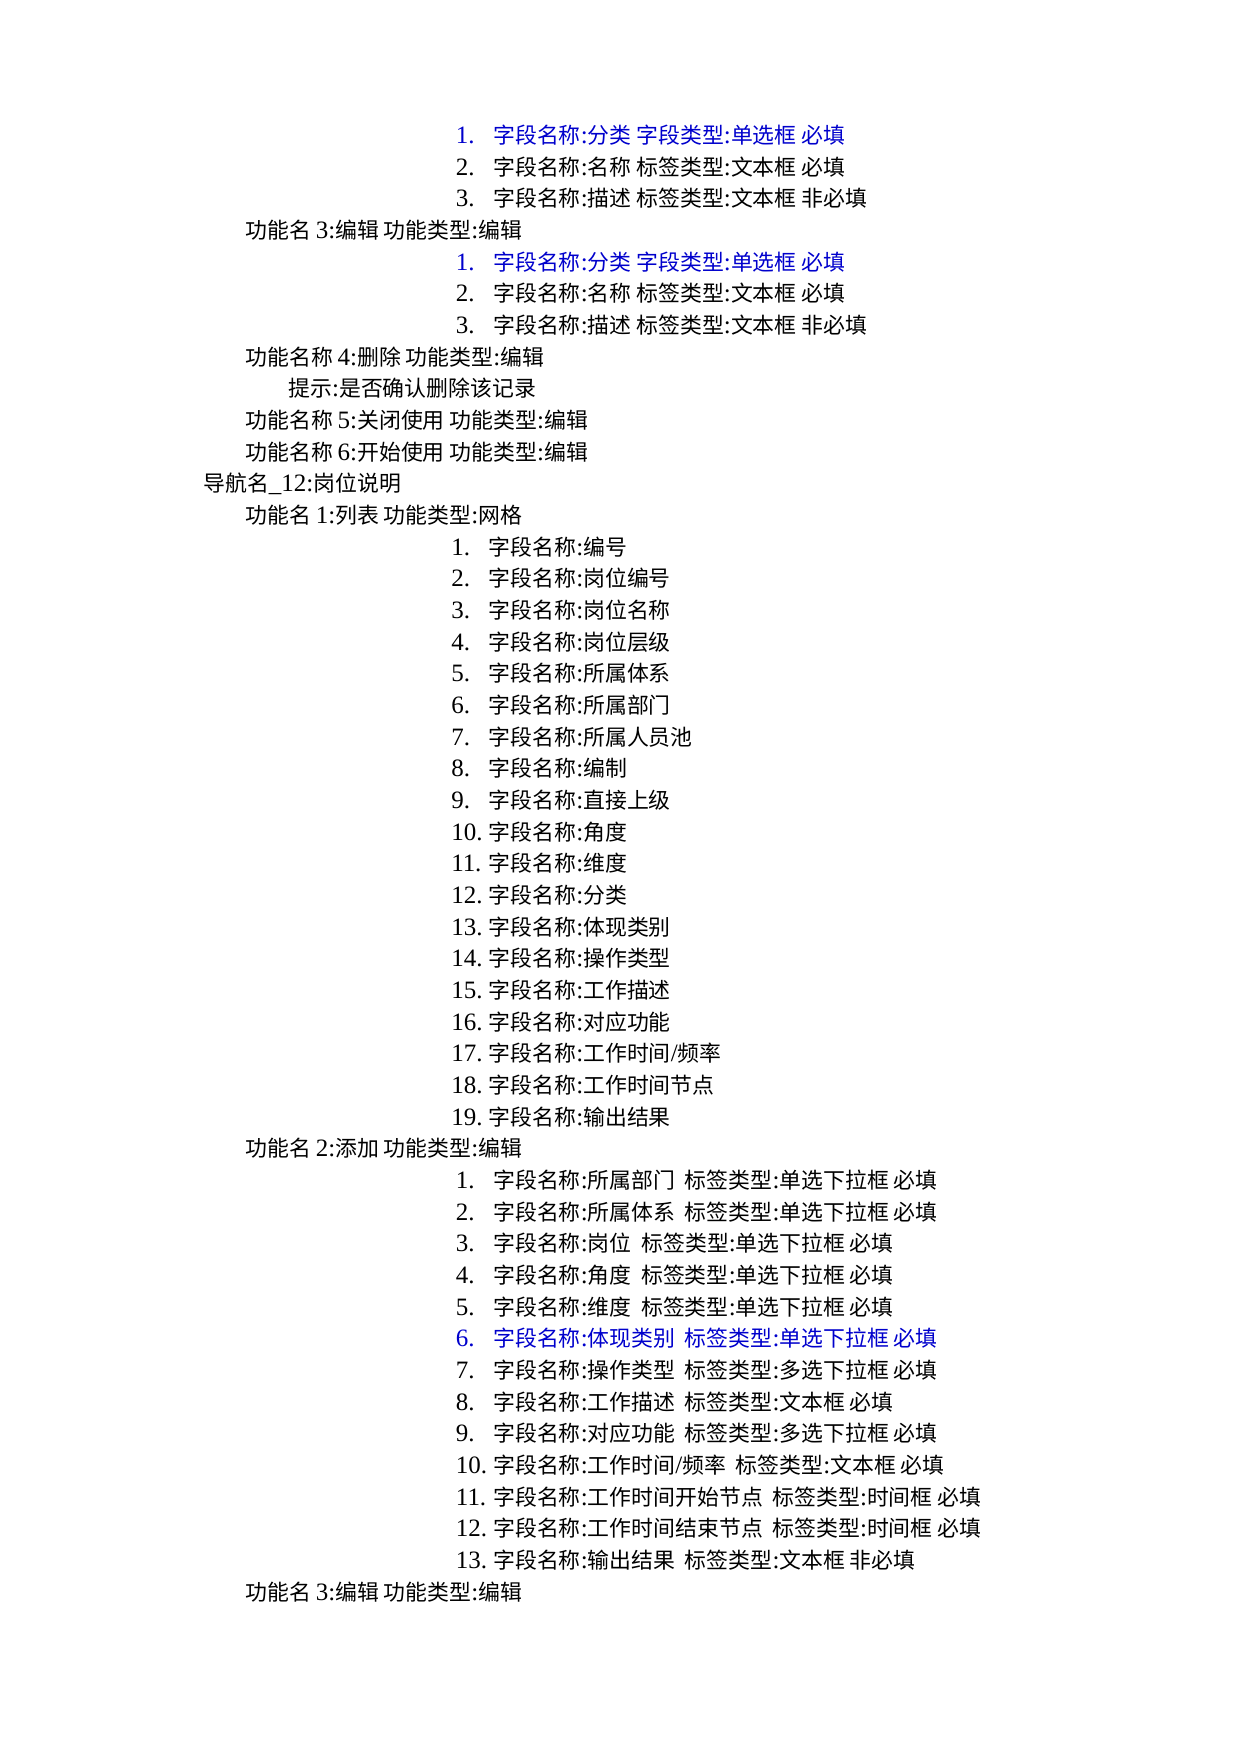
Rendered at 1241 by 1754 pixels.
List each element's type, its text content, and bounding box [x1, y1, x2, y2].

list 字段名称:体现类别 标签类型:单选下拉框 必填 [456, 1321, 1122, 1353]
list 字段名称:工作时间开始节点 标签类型:时间框 必填 [456, 1480, 1122, 1511]
list 字段名称:工作描述 标签类型:文本框 必填 [456, 1385, 1122, 1416]
text 提示:是否确认删除该记录 [118, 371, 1122, 403]
list 字段名称:所属部门 标签类型:单选下拉框 必填 [456, 1163, 1122, 1195]
list 字段名称:描述 标签类型:文本框 非必填 [456, 181, 1122, 213]
text 功能名3:编辑 功能类型:编辑 [118, 213, 1122, 245]
list 字段名称:角度 标签类型:单选下拉框 必填 [456, 1258, 1122, 1290]
list 字段名称:所属部门 [451, 688, 1122, 720]
list 字段名称:岗位层级 [451, 625, 1122, 656]
list 字段名称:描述 标签类型:文本框 非必填 [456, 308, 1122, 340]
list 字段名称:直接上级 [451, 783, 1122, 815]
list 字段名称:工作时间/频率 [451, 1036, 1122, 1068]
list 字段名称:工作描述 [451, 973, 1122, 1005]
list 字段名称:所属体系 [451, 656, 1122, 688]
list 字段名称:分类 [451, 878, 1122, 910]
list 字段名称:分类 字段类型:单选框 必填 [456, 245, 1122, 276]
list 字段名称:所属体系 标签类型:单选下拉框 必填 [456, 1195, 1122, 1226]
list 字段名称:对应功能 [451, 1005, 1122, 1036]
text 功能名1:列表 功能类型:网格 [118, 498, 1122, 530]
list 字段名称:输出结果 [451, 1100, 1122, 1131]
list 字段名称:岗位 标签类型:单选下拉框 必填 [456, 1226, 1122, 1258]
list 字段名称:名称 标签类型:文本框 必填 [456, 276, 1122, 308]
list 字段名称:输出结果 标签类型:文本框 非必填 [456, 1543, 1122, 1575]
list 字段名称:操作类型 标签类型:多选下拉框 必填 [456, 1353, 1122, 1385]
list 字段名称:名称 标签类型:文本框 必填 [456, 150, 1122, 181]
text 功能名称6:开始使用 功能类型:编辑 [118, 435, 1122, 466]
text 导航名_12:岗位说明 [118, 466, 1122, 498]
list 字段名称:编制 [451, 751, 1122, 783]
list 字段名称:维度 [451, 846, 1122, 878]
list 字段名称:角度 [451, 815, 1122, 846]
list 字段名称:对应功能 标签类型:多选下拉框 必填 [456, 1416, 1122, 1448]
text 功能名2:添加 功能类型:编辑 [118, 1131, 1122, 1163]
text 功能名3:编辑 功能类型:编辑 [118, 1575, 1122, 1606]
list 字段名称:岗位名称 [451, 593, 1122, 625]
list 字段名称:编号 [451, 530, 1122, 561]
text 功能名称5:关闭使用 功能类型:编辑 [118, 403, 1122, 435]
list 字段名称:体现类别 [451, 910, 1122, 941]
list 字段名称:分类 字段类型:单选框 必填 [456, 118, 1122, 150]
list 字段名称:岗位编号 [451, 561, 1122, 593]
list 字段名称:工作时间节点 [451, 1068, 1122, 1100]
list 字段名称:工作时间/频率 标签类型:文本框 必填 [456, 1448, 1122, 1480]
list 字段名称:所属人员池 [451, 720, 1122, 751]
list 字段名称:操作类型 [451, 941, 1122, 973]
list 字段名称:工作时间结束节点 标签类型:时间框 必填 [456, 1511, 1122, 1543]
text 功能名称4:删除 功能类型:编辑 [118, 340, 1122, 371]
list 字段名称:维度 标签类型:单选下拉框 必填 [456, 1290, 1122, 1321]
